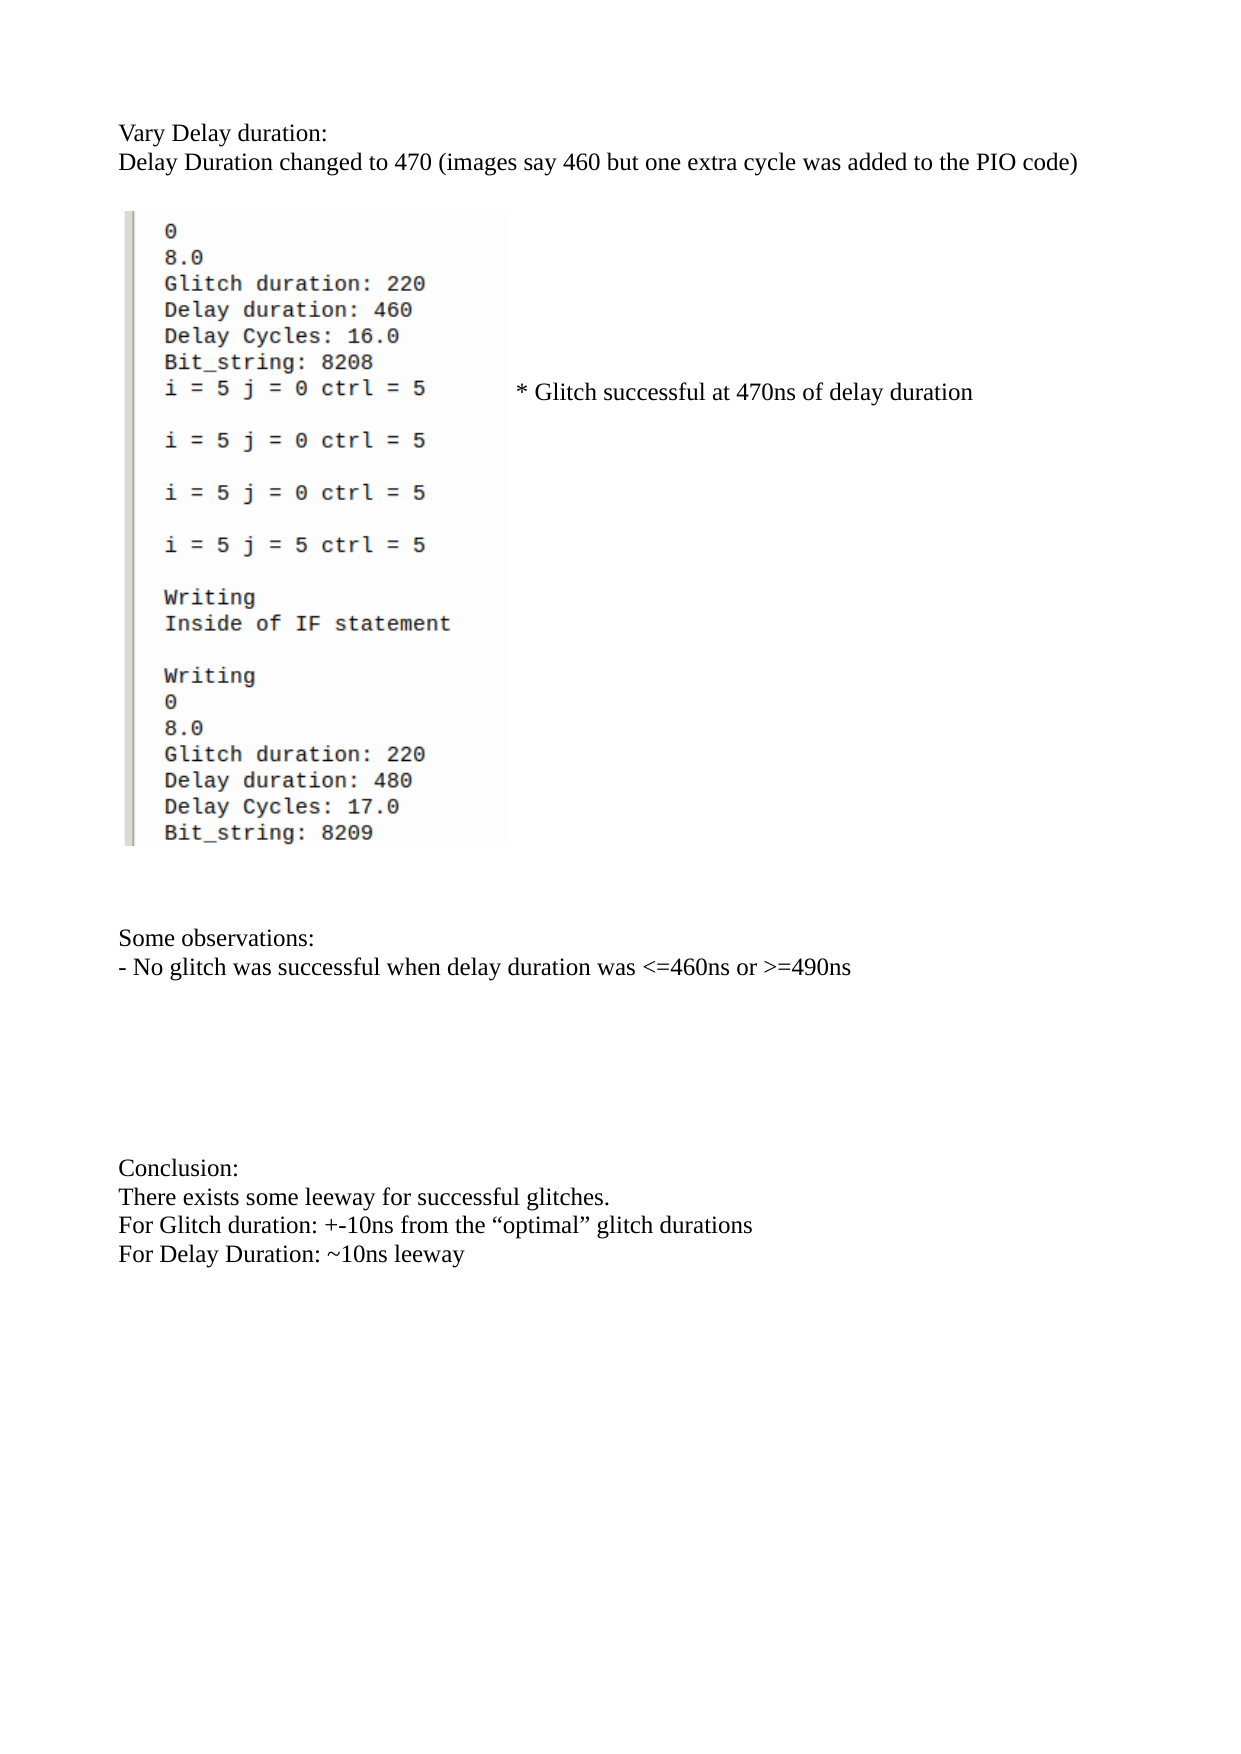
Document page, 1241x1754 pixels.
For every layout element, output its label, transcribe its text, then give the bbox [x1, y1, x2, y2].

picture [124, 211, 510, 846]
text Some observations: - No glitch was successful when delay duration was <=460ns or >=490ns [118, 923, 1122, 981]
text Vary Delay duration: Delay Duration changed to 470 (images say 460 but one extra cycle was added to the PIO code) [118, 118, 1122, 176]
text * Glitch successful at 470ns of delay duration [510, 377, 1122, 406]
text Conclusion: There exists some leeway for successful glitches. [118, 1153, 1122, 1211]
text For Delay Duration: ~10ns leeway [118, 1239, 1122, 1268]
text For Glitch duration: +-10ns from the “optimal” glitch durations [118, 1211, 1122, 1239]
